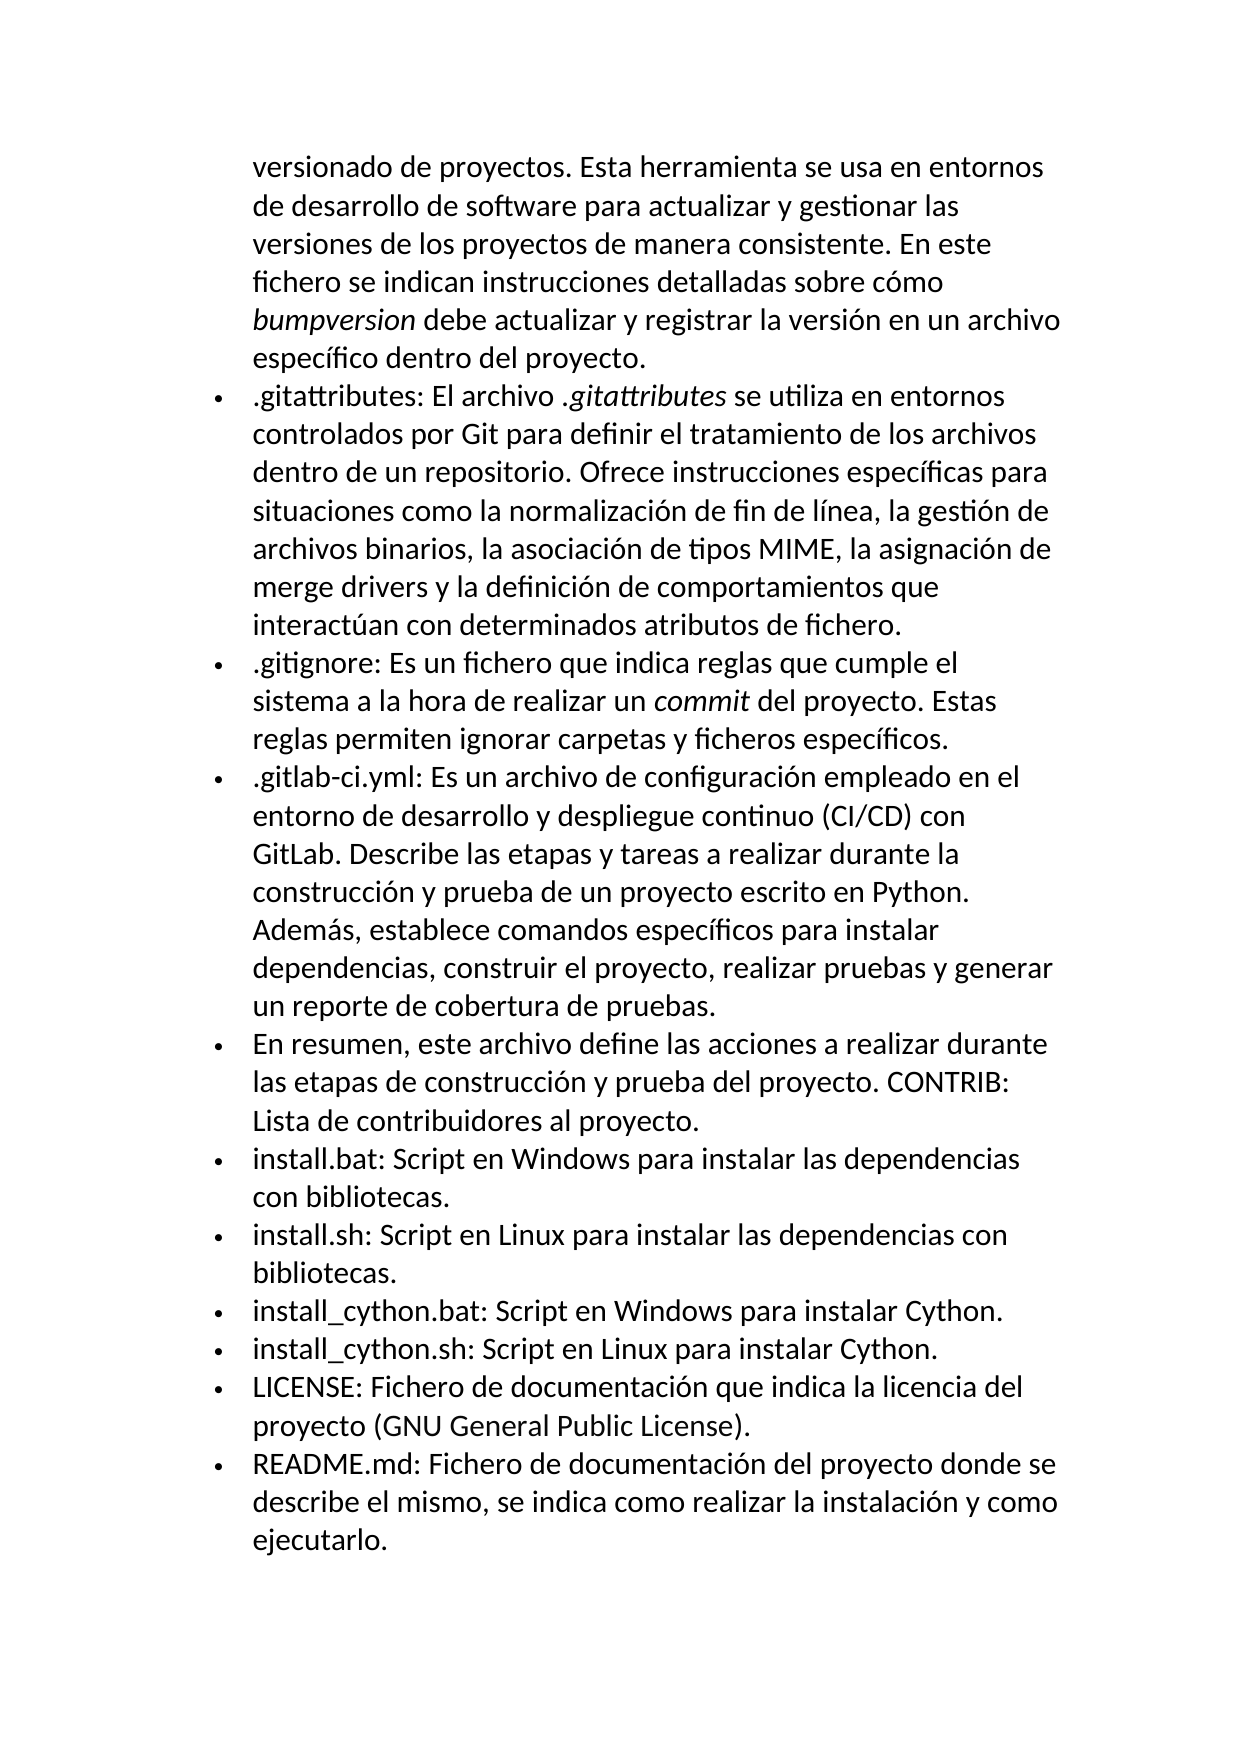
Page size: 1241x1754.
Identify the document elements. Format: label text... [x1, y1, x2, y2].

list install_cython.sh: Script en Linux para instalar Cython. [215, 1329, 1063, 1368]
list .gitattributes: El archivo .gitattributes se utiliza en entornos controlados por Git para definir el tratamiento de los archivos dentro de un repositorio. Ofrece instrucciones específicas para situaciones como la normalización de fin de línea, la gestión de archivos binarios, la asociación de tipos MIME, la asignación de merge drivers y la definición de comportamientos que interactúan con determinados atributos de fichero. [215, 376, 1063, 643]
list .gitignore: Es un fichero que indica reglas que cumple el sistema a la hora de realizar un commit del proyecto. Estas reglas permiten ignorar carpetas y ficheros específicos. [215, 643, 1063, 758]
list install_cython.bat: Script en Windows para instalar Cython. [215, 1291, 1063, 1329]
list LICENSE: Fichero de documentación que indica la licencia del proyecto (GNU General Public License). [215, 1368, 1063, 1444]
list .gitlab-ci.yml: Es un archivo de configuración empleado en el entorno de desarrollo y despliegue continuo (CI/CD) con GitLab. Describe las etapas y tareas a realizar durante la construcción y prueba de un proyecto escrito en Python. Además, establece comandos específicos para instalar dependencias, construir el proyecto, realizar pruebas y generar un reporte de cobertura de pruebas. [215, 758, 1063, 1024]
list install.sh: Script en Linux para instalar las dependencias con bibliotecas. [215, 1215, 1063, 1291]
list README.md: Fichero de documentación del proyecto donde se describe el mismo, se indica como realizar la instalación y como ejecutarlo. [215, 1444, 1063, 1558]
list install.bat: Script en Windows para instalar las dependencias con bibliotecas. [215, 1139, 1063, 1215]
list versionado de proyectos. Esta herramienta se usa en entornos de desarrollo de software para actualizar y gestionar las versiones de los proyectos de manera consistente. En este fichero se indican instrucciones detalladas sobre cómo bumpversion debe actualizar y registrar la versión en un archivo específico dentro del proyecto. [215, 148, 1063, 376]
list En resumen, este archivo define las acciones a realizar durante las etapas de construcción y prueba del proyecto. CONTRIB: Lista de contribuidores al proyecto. [215, 1024, 1063, 1139]
